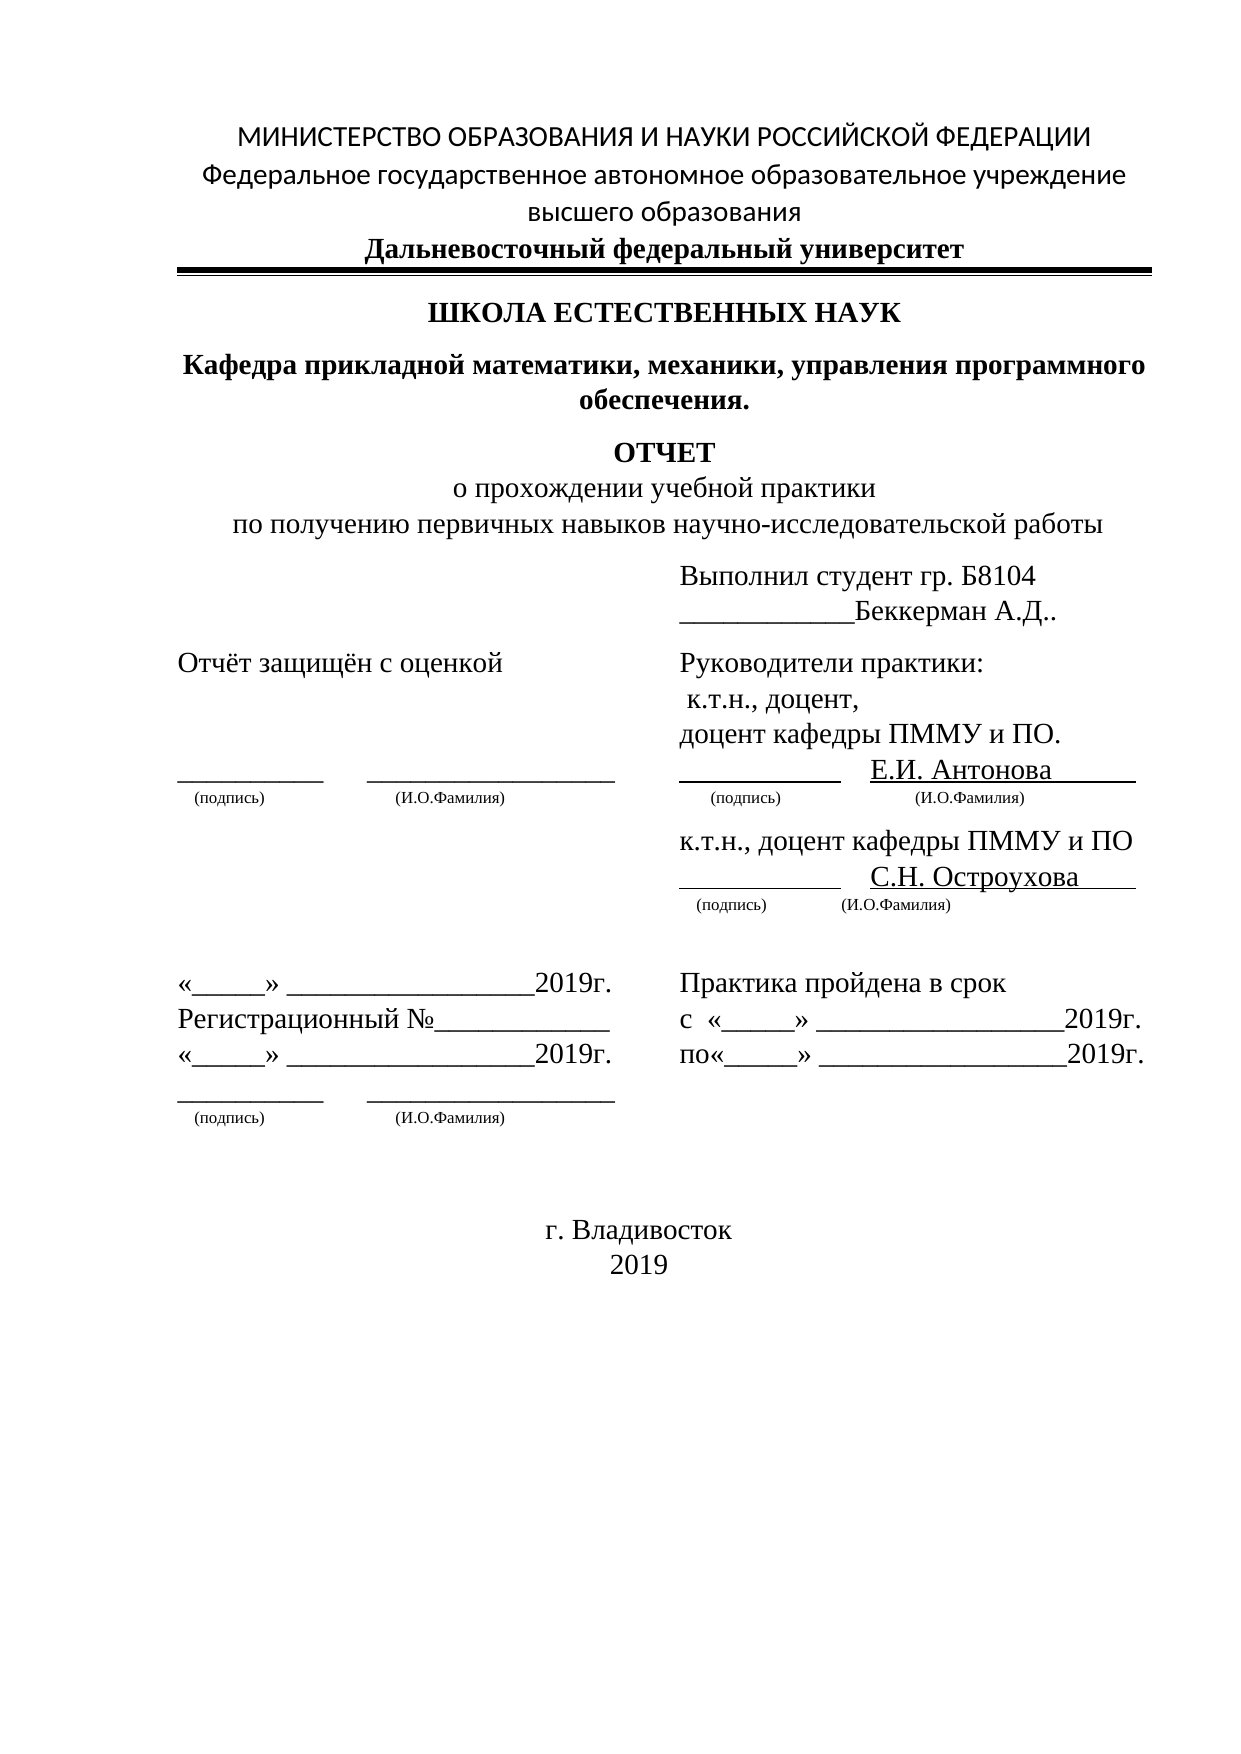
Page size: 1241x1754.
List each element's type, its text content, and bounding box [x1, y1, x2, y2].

text ОТЧЕТ о прохождении учебной практики по получению первичных навыков научно-исследовательской работы [177, 435, 1152, 539]
text Выполнил студент гр. Б8104 ____________Беккерман А.Д.. [177, 558, 1152, 627]
text г. Владивосток 2019 [148, 1212, 1129, 1281]
text МИНИСТЕРСТВО ОБРАЗОВАНИЯ И НАУКИ РОССИЙСКОЙ ФЕДЕРАЦИИ Федеральное государственное автономное образовательное учреждение высшего образования Дальневосточный федеральный университет [177, 118, 1152, 267]
text Отчёт защищён с оценкой Руководители практики: к.т.н., доцент, доцент кафедры ПММУ и ПО. __________ _________________ Е.И. Антонова (подпись) (И.О.Фамилия) (подпись) (И.О.Фамилия) к.т.н., доцент кафедры ПММУ и ПО С.Н. Остроухова (подпись) (И.О.Фамилия) «_____» _________________2019г. Практика пройдена в срок Регистрационный №____________ с «_____» _________________2019г. «_____» _________________2019г. по«_____» _________________2019г. __________ _________________ (подпись) (И.О.Фамилия) [177, 646, 1152, 1141]
text ШКОЛА ЕСТЕСТВЕННЫХ НАУК [177, 295, 1152, 328]
text Кафедра прикладной математики, механики, управления программного обеспечения. [177, 347, 1152, 416]
